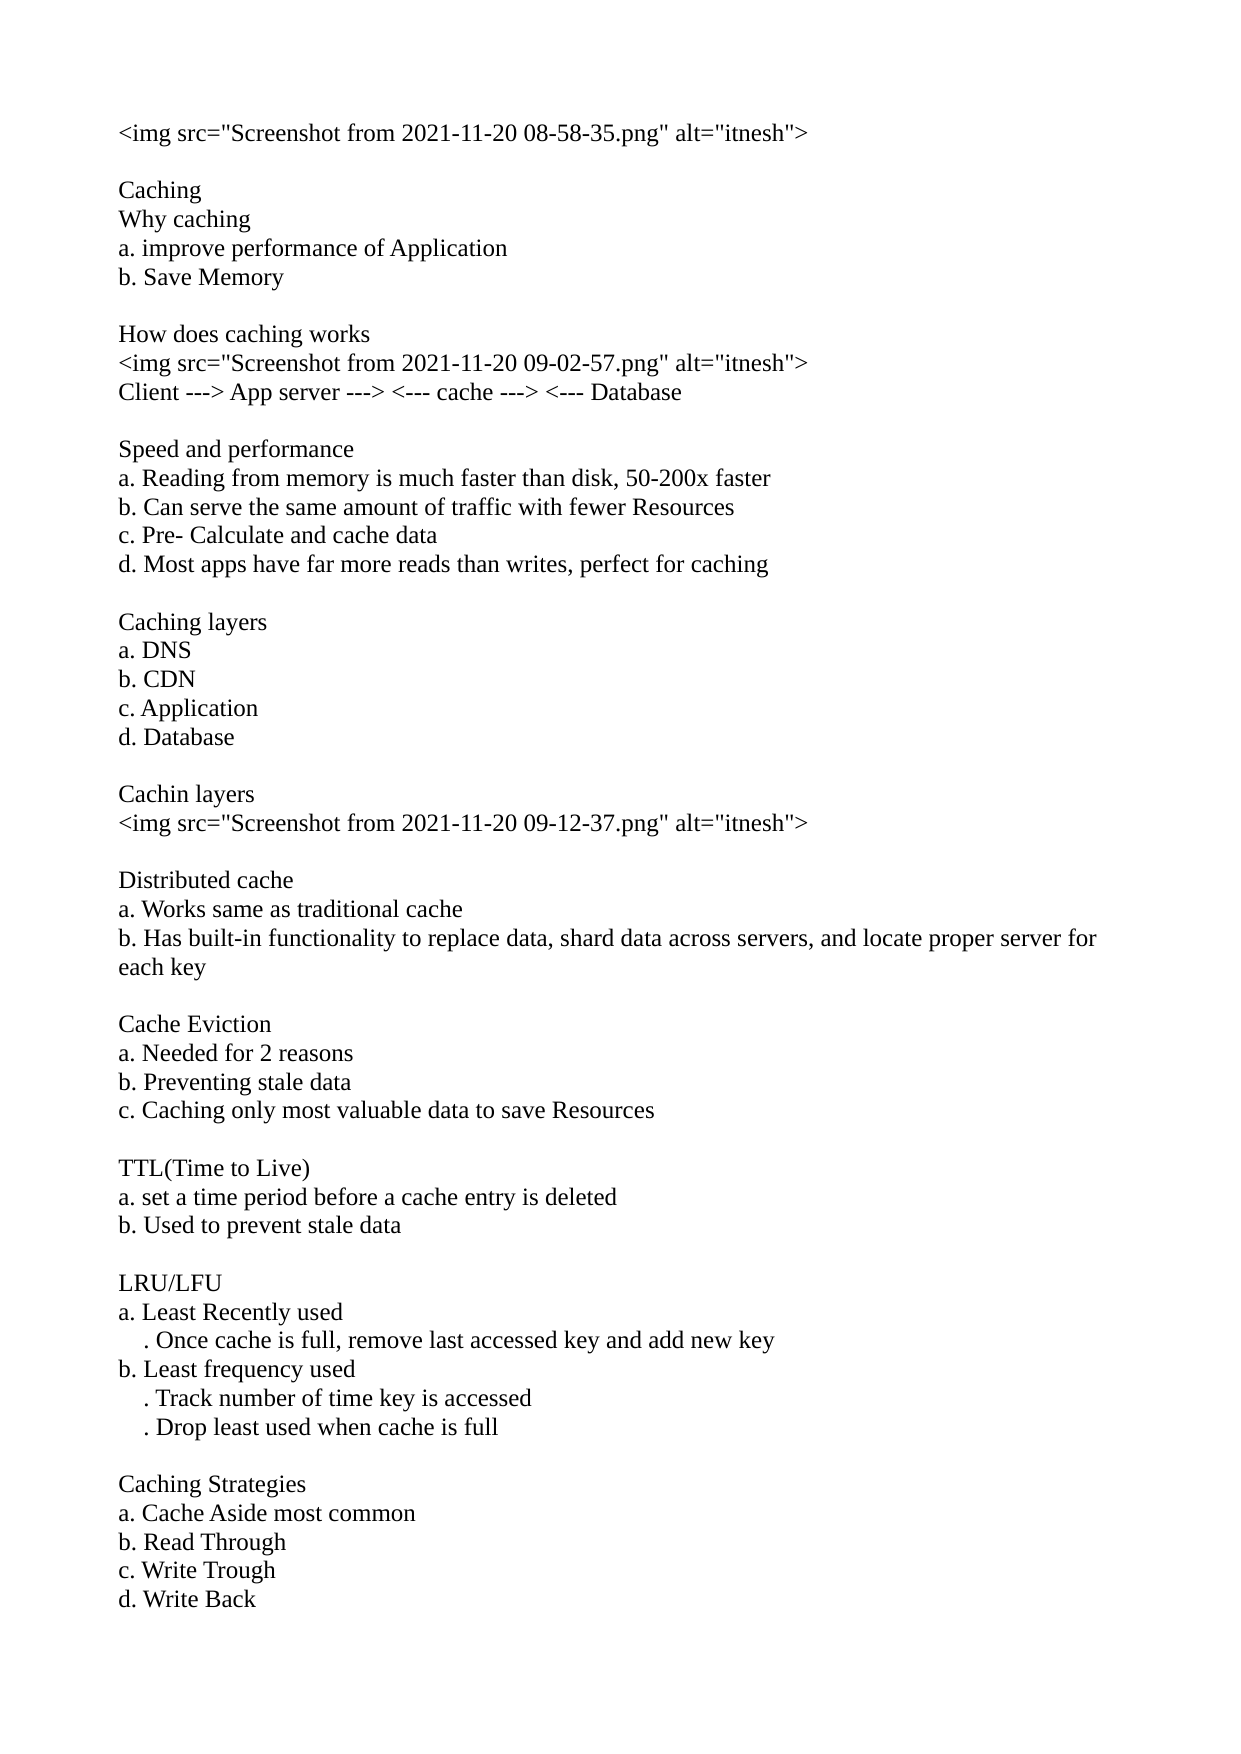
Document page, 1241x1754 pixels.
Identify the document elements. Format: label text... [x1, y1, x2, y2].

text Client ---> App server ---> <--- cache ---> <--- Database [118, 377, 1122, 406]
text Caching [118, 176, 1122, 204]
text b. Preventing stale data [118, 1067, 1122, 1096]
text Cache Eviction [118, 1009, 1122, 1038]
text c. Caching only most valuable data to save Resources [118, 1096, 1122, 1124]
text b. CDN [118, 664, 1122, 693]
text c. Write Trough [118, 1556, 1122, 1584]
text b. Read Through [118, 1527, 1122, 1556]
text Speed and performance [118, 434, 1122, 463]
text Caching layers [118, 607, 1122, 636]
text . Once cache is full, remove last accessed key and add new key [118, 1326, 1122, 1354]
text Cachin layers [118, 779, 1122, 808]
text a. Reading from memory is much faster than disk, 50-200x faster [118, 463, 1122, 492]
text LRU/LFU [118, 1268, 1122, 1297]
text a. Cache Aside most common [118, 1498, 1122, 1527]
text a. Needed for 2 reasons [118, 1038, 1122, 1067]
text . Track number of time key is accessed [118, 1383, 1122, 1412]
text d. Most apps have far more reads than writes, perfect for caching [118, 549, 1122, 578]
text d. Database [118, 722, 1122, 751]
text b. Least frequency used [118, 1354, 1122, 1383]
text TTL(Time to Live) [118, 1153, 1122, 1182]
text How does caching works [118, 319, 1122, 348]
text a. set a time period before a cache entry is deleted [118, 1182, 1122, 1211]
text <img src="Screenshot from 2021-11-20 08-58-35.png" alt="itnesh"> [118, 118, 1122, 147]
text b. Has built-in functionality to replace data, shard data across servers, and locate proper server for each key [118, 923, 1122, 981]
text b. Used to prevent stale data [118, 1211, 1122, 1239]
text c. Application [118, 693, 1122, 722]
text c. Pre- Calculate and cache data [118, 521, 1122, 549]
text d. Write Back [118, 1584, 1122, 1613]
text <img src="Screenshot from 2021-11-20 09-12-37.png" alt="itnesh"> [118, 808, 1122, 837]
text Distributed cache [118, 866, 1122, 894]
text <img src="Screenshot from 2021-11-20 09-02-57.png" alt="itnesh"> [118, 348, 1122, 377]
text a. Least Recently used [118, 1297, 1122, 1326]
text a. DNS [118, 636, 1122, 664]
text b. Save Memory [118, 262, 1122, 291]
text a. Works same as traditional cache [118, 894, 1122, 923]
text Why caching [118, 204, 1122, 233]
text b. Can serve the same amount of traffic with fewer Resources [118, 492, 1122, 521]
text a. improve performance of Application [118, 233, 1122, 262]
text . Drop least used when cache is full [118, 1412, 1122, 1441]
text Caching Strategies [118, 1469, 1122, 1498]
